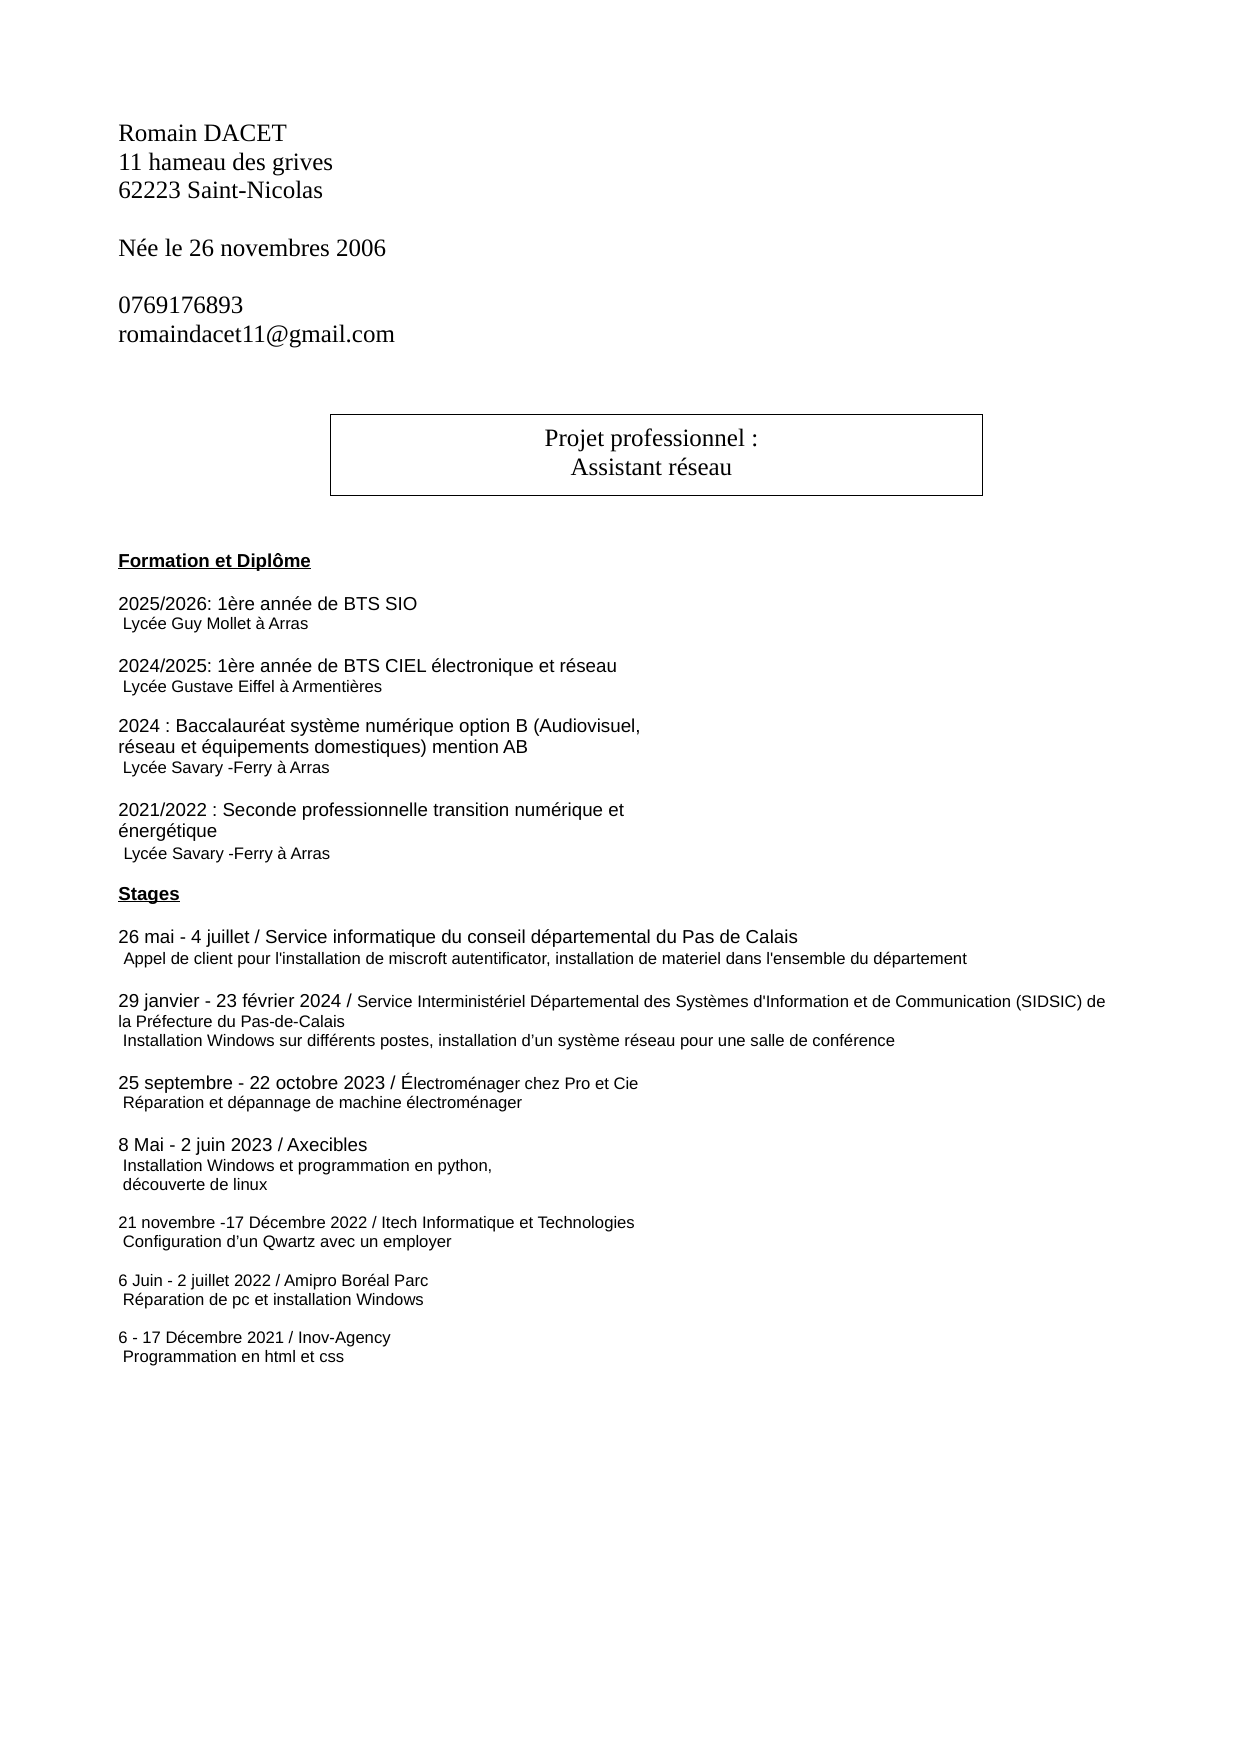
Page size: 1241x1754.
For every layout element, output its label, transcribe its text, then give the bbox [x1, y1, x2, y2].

text Lycée Savary -Ferry à Arras [118, 842, 1122, 863]
text Réparation et dépannage de machine électroménager [118, 1093, 1122, 1112]
text Formation et Diplôme [118, 549, 1122, 571]
text romaindacet11@gmail.com [118, 319, 1122, 348]
text 26 mai - 4 juillet / Service informatique du conseil départemental du Pas de Calais [118, 926, 1122, 947]
text énergétique [118, 820, 1122, 842]
text découverte de linux [118, 1175, 1122, 1194]
text Réparation de pc et installation Windows [118, 1290, 1122, 1309]
text 29 janvier - 23 février 2024 / Service Interministériel Départemental des Systèmes d'Information et de Communication (SIDSIC) de la Préfecture du Pas-de-Calais [118, 990, 1122, 1031]
text 2025/2026: 1ère année de BTS SIO [118, 592, 1122, 614]
text 25 septembre - 22 octobre 2023 / Électroménager chez Pro et Cie [118, 1072, 1122, 1093]
text Programmation en html et css [118, 1347, 1122, 1366]
text 2024/2025: 1ère année de BTS CIEL électronique et réseau [118, 655, 1122, 676]
text Romain DACET [118, 118, 1122, 147]
text 2021/2022 : Seconde professionnelle transition numérique et [118, 798, 1122, 820]
text 6 - 17 Décembre 2021 / Inov-Agency [118, 1328, 1122, 1347]
text Lycée Savary -Ferry à Arras [118, 758, 1122, 777]
text Configuration d’un Qwartz avec un employer [118, 1232, 1122, 1251]
text Stages [118, 882, 1122, 904]
text 21 novembre -17 Décembre 2022 / Itech Informatique et Technologies [118, 1213, 1122, 1232]
text 2024 : Baccalauréat système numérique option B (Audiovisuel, [118, 715, 1122, 736]
text Installation Windows et programmation en python, [118, 1156, 1122, 1175]
text 8 Mai - 2 juin 2023 / Axecibles [118, 1134, 1122, 1156]
text Lycée Guy Mollet à Arras [118, 614, 1122, 633]
text 11 hameau des grives [118, 147, 1122, 176]
text 62223 Saint-Nicolas [118, 176, 1122, 204]
text Née le 26 novembres 2006 [118, 233, 1122, 262]
text 0769176893 [118, 291, 1122, 319]
text Appel de client pour l'installation de miscroft autentificator, installation de materiel dans l'ensemble du département [118, 947, 1122, 969]
text Lycée Gustave Eiffel à Armentières [118, 676, 1122, 696]
text réseau et équipements domestiques) mention AB [118, 736, 1122, 758]
text 6 Juin - 2 juillet 2022 / Amipro Boréal Parc [118, 1271, 1122, 1290]
text Installation Windows sur différents postes, installation d’un système réseau pour une salle de conférence [118, 1031, 1122, 1050]
